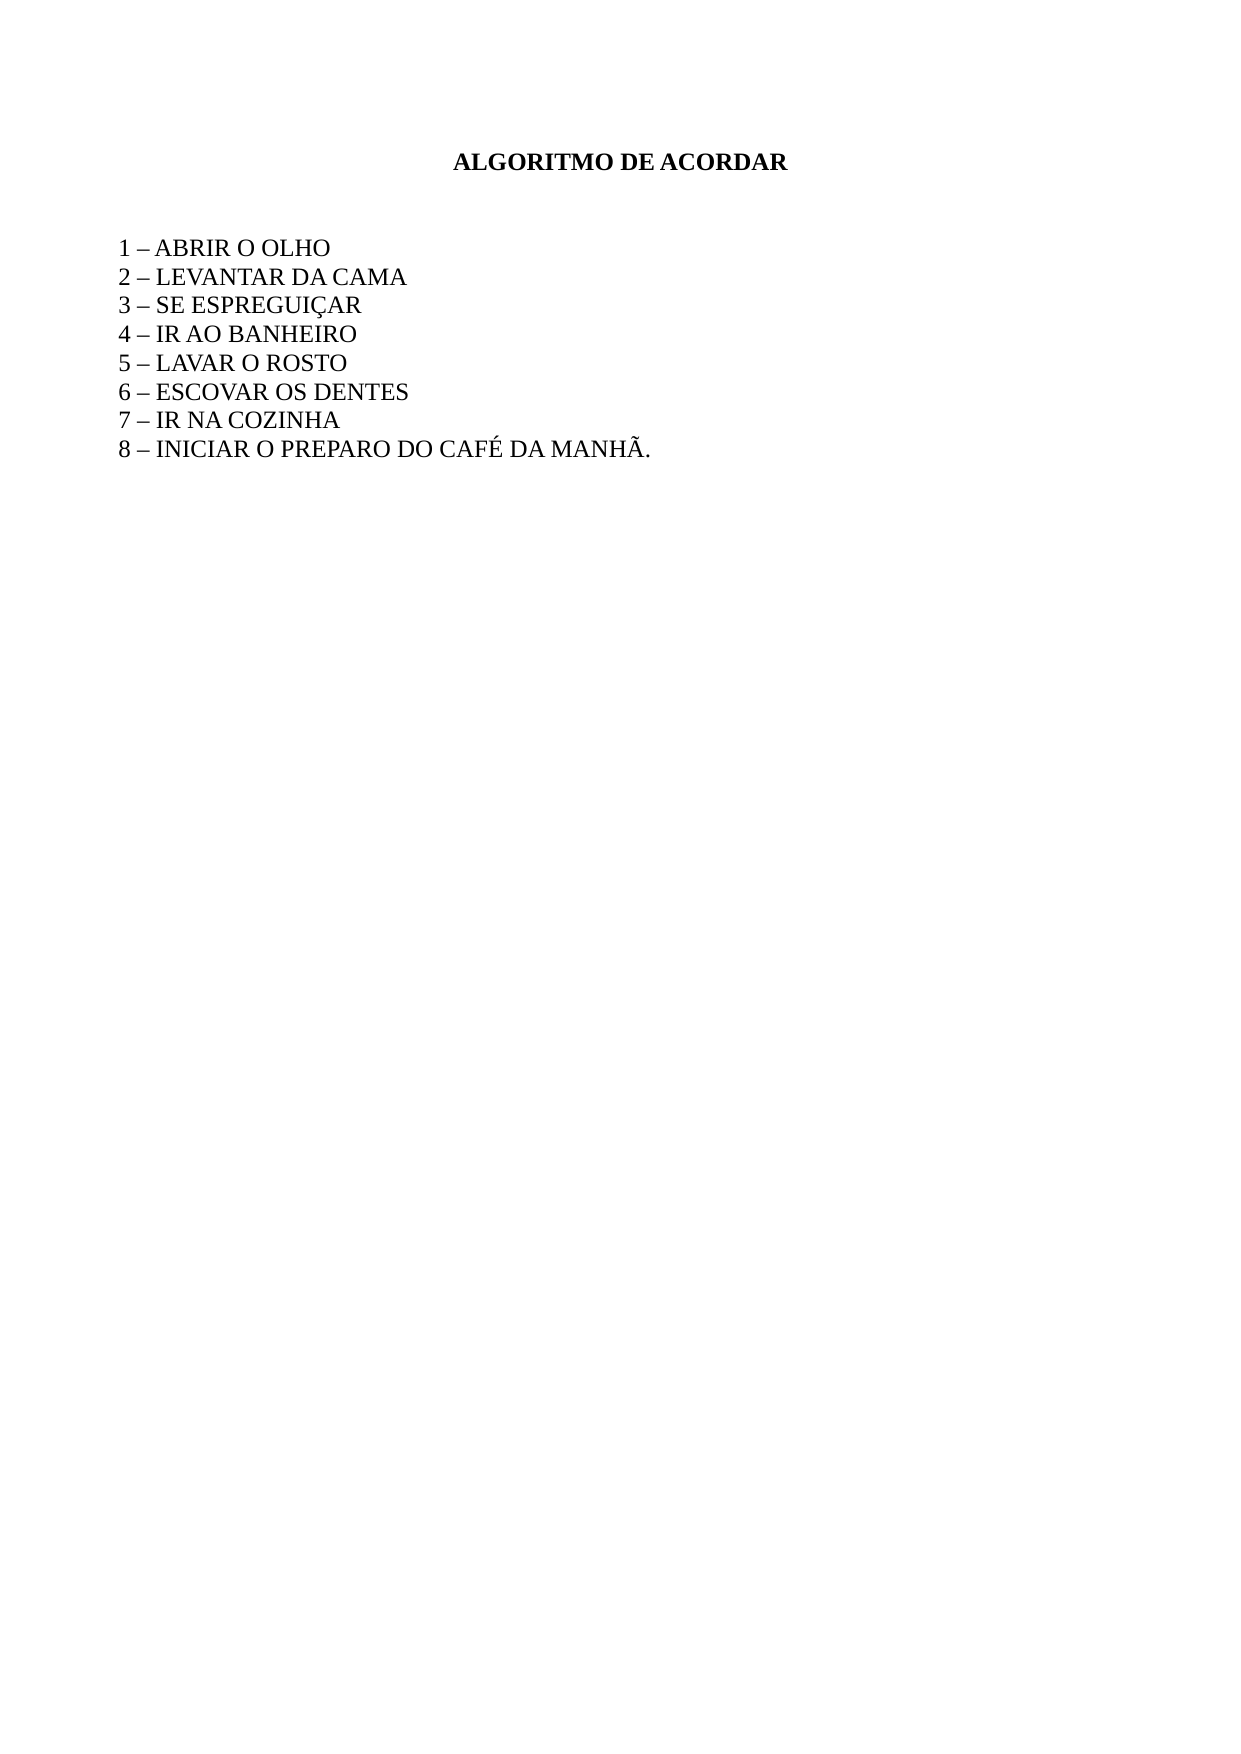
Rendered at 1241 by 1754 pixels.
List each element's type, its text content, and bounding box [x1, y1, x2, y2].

text ALGORITMO DE ACORDAR [118, 147, 1122, 176]
text 2 – LEVANTAR DA CAMA [118, 262, 1122, 291]
text 1 – ABRIR O OLHO [118, 233, 1122, 262]
text 8 – INICIAR O PREPARO DO CAFÉ DA MANHÃ. [118, 434, 1122, 463]
text 6 – ESCOVAR OS DENTES [118, 377, 1122, 406]
text 3 – SE ESPREGUIÇAR [118, 291, 1122, 319]
text 7 – IR NA COZINHA [118, 406, 1122, 434]
text 5 – LAVAR O ROSTO [118, 348, 1122, 377]
text 4 – IR AO BANHEIRO [118, 319, 1122, 348]
